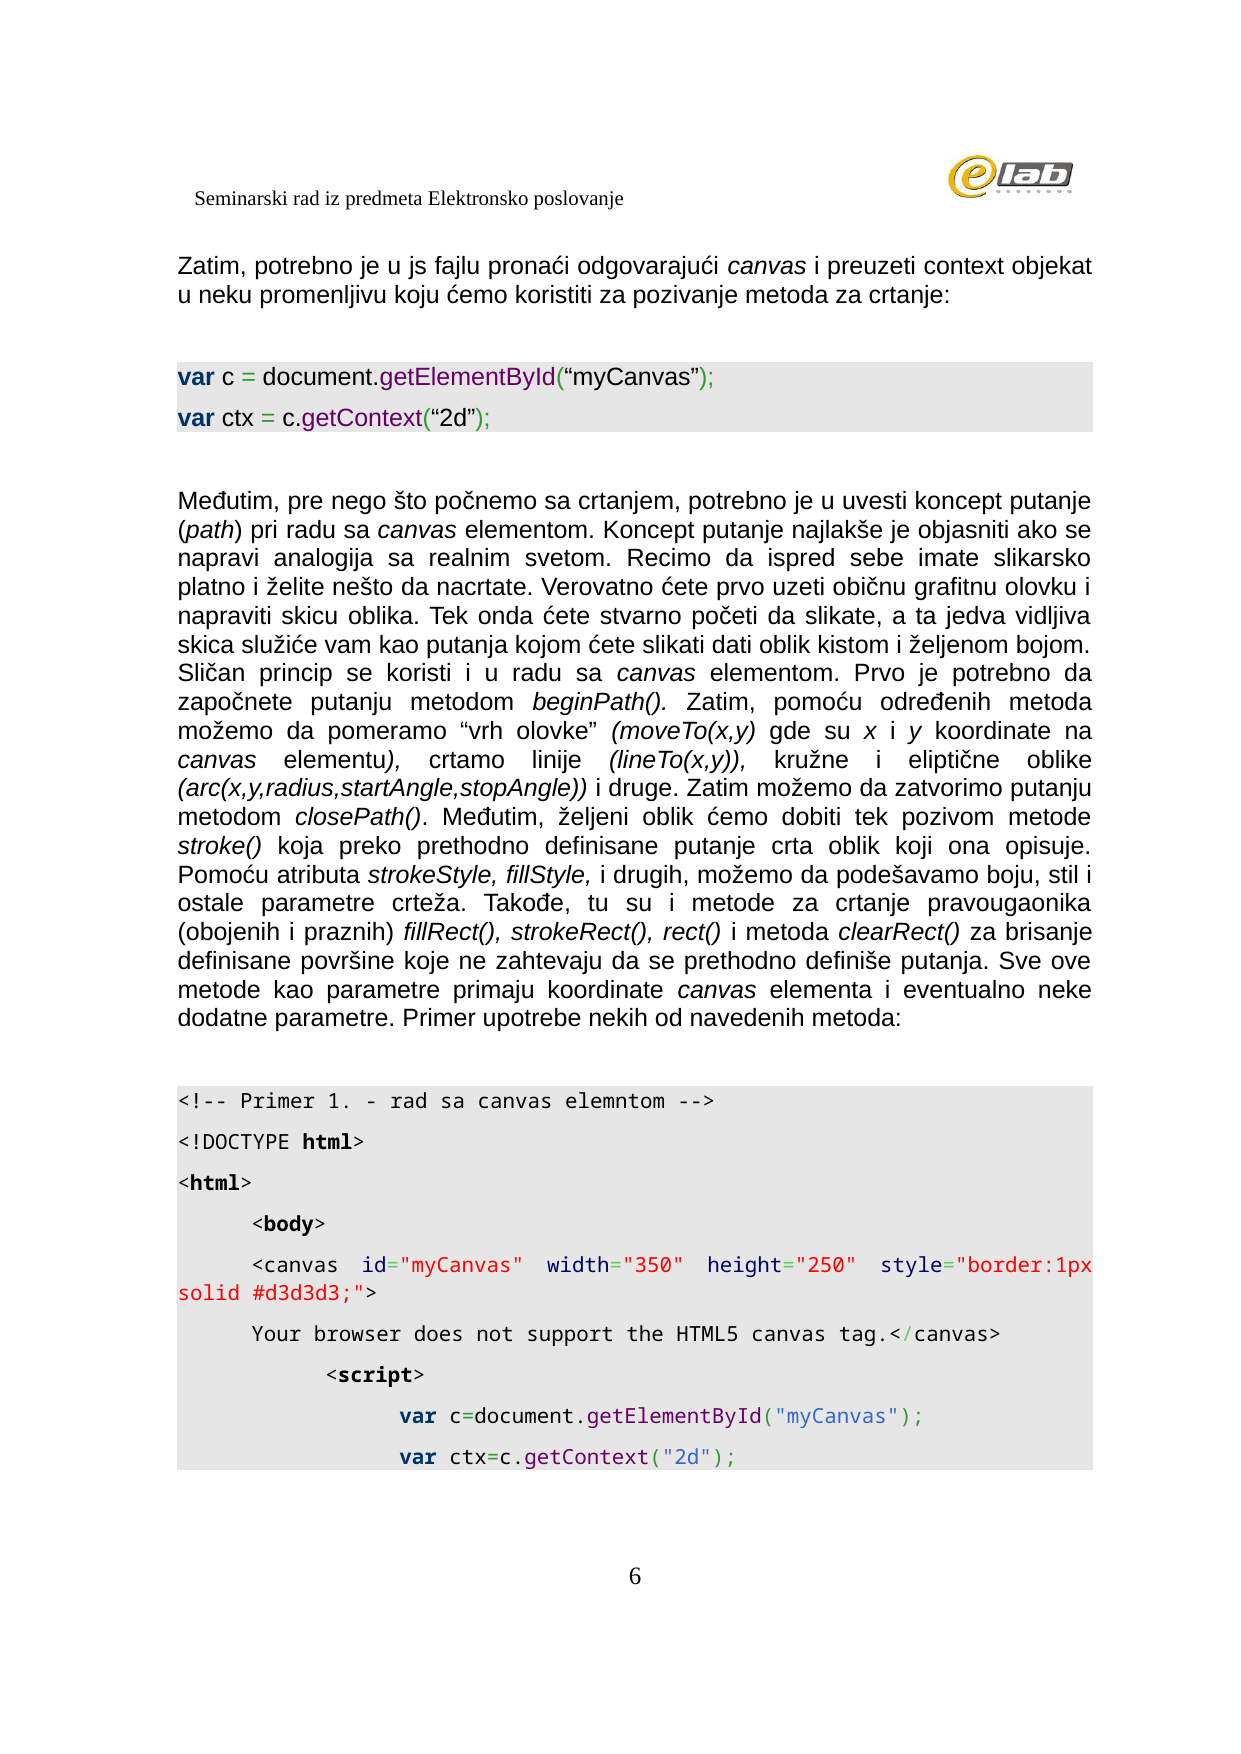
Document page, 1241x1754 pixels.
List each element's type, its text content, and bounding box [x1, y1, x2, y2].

picture [946, 155, 1074, 198]
text var c = document.getElementById(“myCanvas”); [177, 362, 1093, 391]
text var ctx = c.getContext(“2d”); [177, 403, 1093, 432]
text var c=document.getElementById("myCanvas"); [177, 1401, 1093, 1429]
text <!-- Primer 1. - rad sa canvas elemntom --> [177, 1086, 1093, 1114]
text var ctx=c.getContext("2d"); [177, 1442, 1093, 1470]
text <canvas id="myCanvas" width="350" height="250" style="border:1px solid #d3d3d3;"> [177, 1250, 1093, 1307]
text <script> [177, 1360, 1093, 1388]
text Zatim, potrebno je u js fajlu pronaći odgovarajući canvas i preuzeti context objekat u neku promenljivu koju ćemo koristiti za pozivanje metoda za crtanje: [177, 251, 1093, 308]
text Međutim, pre nego što počnemo sa crtanjem, potrebno je u uvesti koncept putanje (path) pri radu sa canvas elementom. Koncept putanje najlakše je objasniti ako se napravi analogija sa realnim svetom. Recimo da ispred sebe imate slikarsko platno i želite nešto da nacrtate. Verovatno ćete prvo uzeti običnu grafitnu olovku i napraviti skicu oblika. Tek onda ćete stvarno početi da slikate, a ta jedva vidljiva skica služiće vam kao putanja kojom ćete slikati dati oblik kistom i željenom bojom. Sličan princip se koristi i u radu sa canvas elementom. Prvo je potrebno da započnete putanju metodom beginPath(). Zatim, pomoću određenih metoda možemo da pomeramo “vrh olovke” (moveTo(x,y) gde su x i y koordinate na canvas elementu), crtamo linije (lineTo(x,y)), kružne i eliptične oblike (arc(x,y,radius,startAngle,stopAngle)) i druge. Zatim možemo da zatvorimo putanju metodom closePath(). Međutim, željeni oblik ćemo dobiti tek pozivom metode stroke() koja preko prethodno definisane putanje crta oblik koji ona opisuje. Pomoću atributa strokeStyle, fillStyle, i drugih, možemo da podešavamo boju, stil i ostale parametre crteža. Takođe, tu su i metode za crtanje pravougaonika (obojenih i praznih) fillRect(), strokeRect(), rect() i metoda clearRect() za brisanje definisane površine koje ne zahtevaju da se prethodno definiše putanja. Sve ove metode kao parametre primaju koordinate canvas elementa i eventualno neke dodatne parametre. Primer upotrebe nekih od navedenih metoda: [177, 486, 1093, 1032]
text Your browser does not support the HTML5 canvas tag.</canvas> [177, 1319, 1093, 1347]
text <html> [177, 1168, 1093, 1196]
text <!DOCTYPE html> [177, 1127, 1093, 1155]
text <body> [177, 1209, 1093, 1237]
